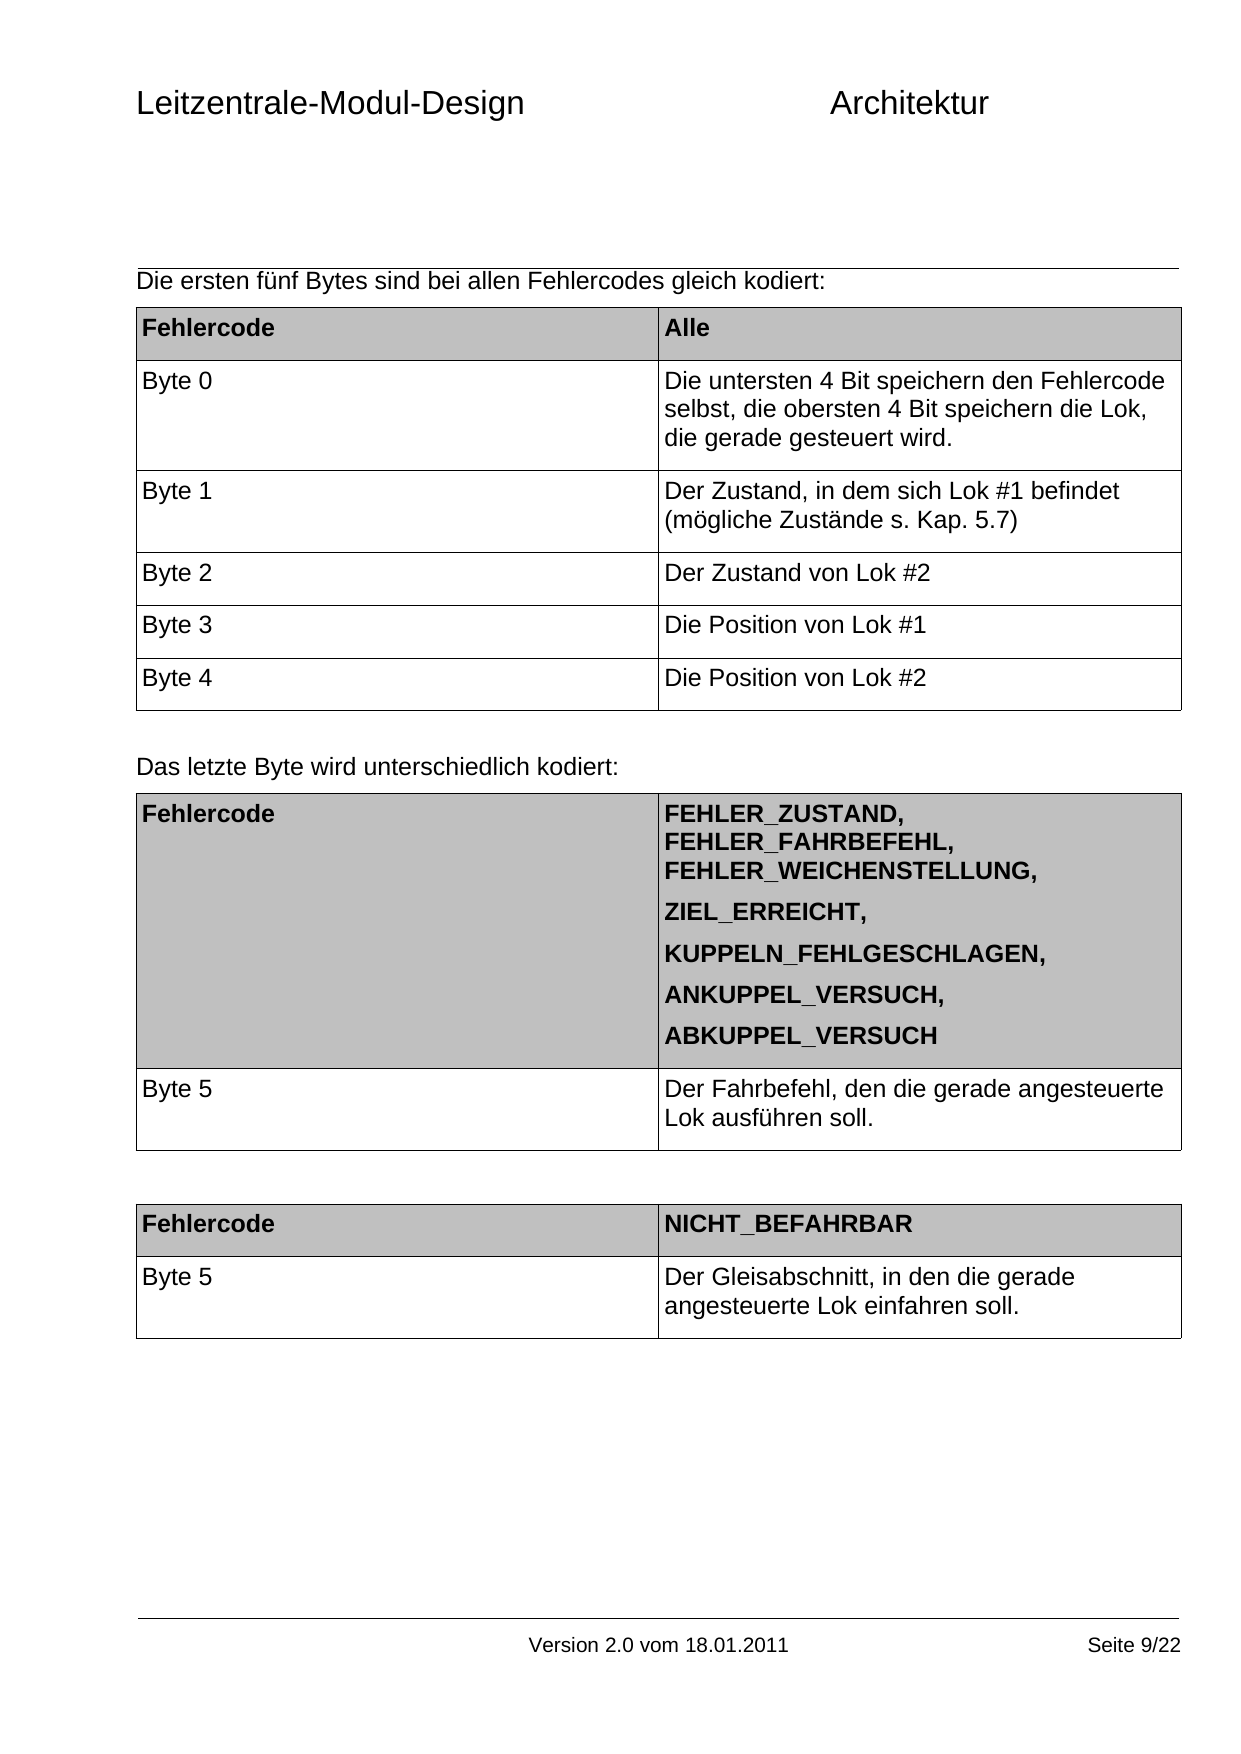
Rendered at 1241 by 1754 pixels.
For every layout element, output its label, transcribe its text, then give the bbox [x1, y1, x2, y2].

table_cell Die Position von Lok #2 [659, 659, 1181, 710]
table_cell Byte 4 [137, 659, 658, 710]
table_header Fehlercode [137, 1205, 658, 1256]
table_cell Byte 5 [137, 1069, 658, 1150]
table_cell Byte 3 [137, 606, 658, 657]
table_cell Byte 5 [137, 1257, 658, 1338]
table_header FEHLER_ZUSTAND, FEHLER_FAHRBEFEHL, FEHLER_WEICHENSTELLUNG, ZIEL_ERREICHT, KUPPELN_FEHLGESCHLAGEN, ANKUPPEL_VERSUCH, ABKUPPEL_VERSUCH [659, 794, 1181, 1068]
text Die ersten fünf Bytes sind bei allen Fehlercodes gleich kodiert: [327, 289, 681, 294]
table_cell Der Fahrbefehl, den die gerade angesteuerte Lok ausführen soll. [659, 1069, 1181, 1150]
text Die ersten fünf Bytes sind bei allen Fehlercodes gleich kodiert: [681, 289, 1181, 294]
table_cell Der Zustand von Lok #2 [659, 553, 1181, 604]
table_header Fehlercode [137, 794, 658, 1068]
table_header NICHT_BEFAHRBAR [659, 1205, 1181, 1256]
table_cell Byte 1 [137, 471, 658, 552]
table_cell Die Position von Lok #1 [659, 606, 1181, 657]
table_cell Der Gleisabschnitt, in den die gerade angesteuerte Lok einfahren soll. [659, 1257, 1181, 1338]
table_header Fehlercode [137, 308, 658, 360]
table_cell Byte 2 [137, 553, 658, 604]
table_cell Byte 0 [137, 361, 658, 470]
table_cell Die untersten 4 Bit speichern den Fehlercode selbst, die obersten 4 Bit speichern die Lok, die gerade gesteuert wird. [659, 361, 1181, 470]
text Das letzte Byte wird unterschiedlich kodiert: [136, 752, 1181, 780]
table_cell Der Zustand, in dem sich Lok #1 befindet (mögliche Zustände s. Kap. 5.7) [659, 471, 1181, 552]
table_header Alle [659, 308, 1181, 360]
